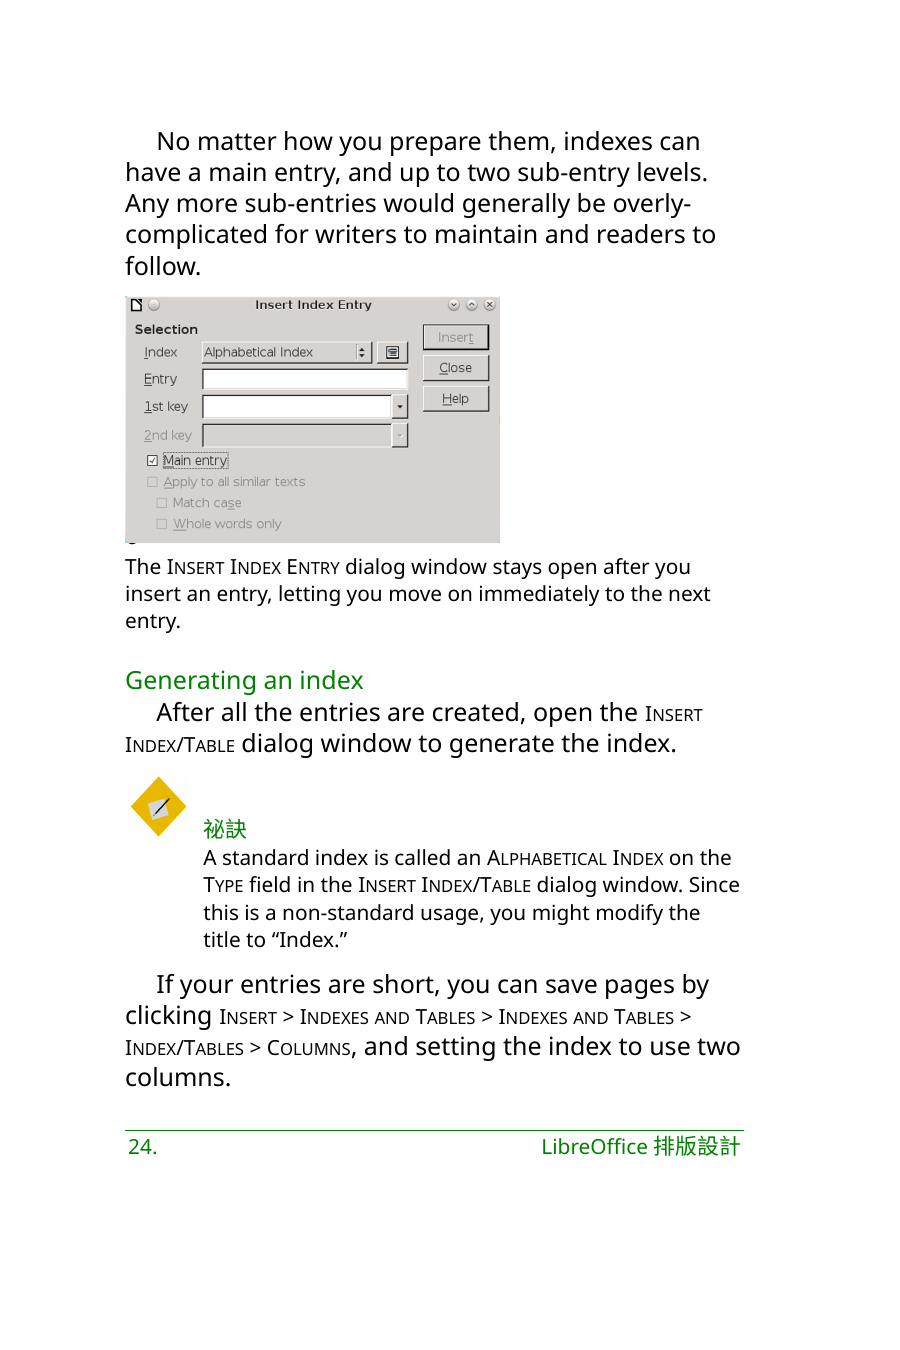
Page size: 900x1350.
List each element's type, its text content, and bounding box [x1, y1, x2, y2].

table_header 0 [135, 297, 744, 544]
picture [125, 296, 501, 543]
subtitle Generating an index [125, 665, 744, 696]
list 祕訣 [125, 774, 744, 844]
text If your entries are short, you can save pages by clicking Insert > Indexes and Tables > Indexes and Tables > Index/Tables > Columns, and setting the index to use two columns. [125, 968, 744, 1093]
table_cell The Insert Index Entry dialog window stays open after you insert an entry, letting you move on immediately to the next entry. [125, 545, 744, 634]
picture [126, 775, 189, 838]
text After all the entries are created, open the Insert Index/Table dialog window to generate the index. [125, 696, 744, 759]
text No matter how you prepare them, indexes can have a main entry, and up to two sub-entry levels. Any more sub-entries would generally be overly-complicated for writers to maintain and readers to follow. [125, 125, 744, 281]
text A standard index is called an Alphabetical Index on the Type field in the Insert Index/Table dialog window. Since this is a non-standard usage, you might modify the title to “Index.” [203, 844, 744, 952]
